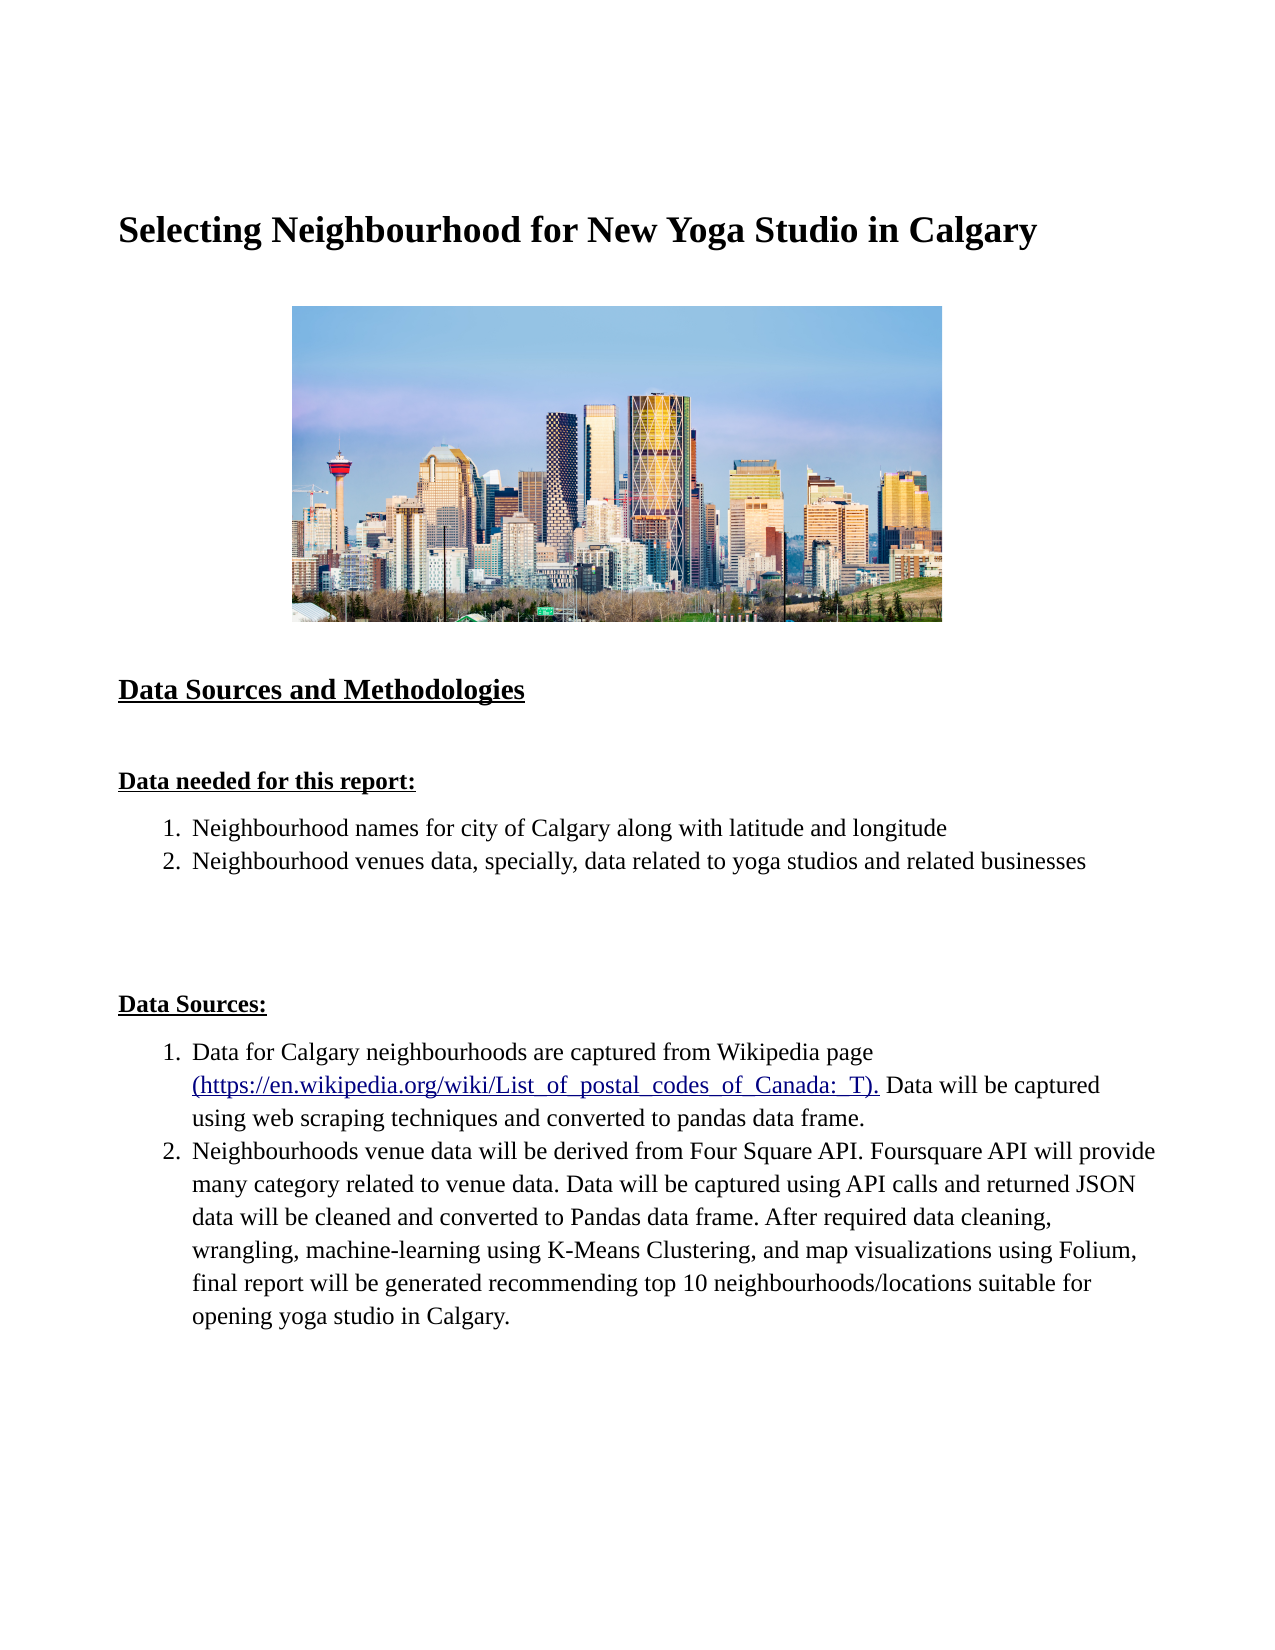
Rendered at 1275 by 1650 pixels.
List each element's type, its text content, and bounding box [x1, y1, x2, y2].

text Data needed for this report: [118, 766, 1157, 794]
subtitle Selecting Neighbourhood for New Yoga Studio in Calgary [118, 207, 1157, 251]
list Neighbourhoods venue data will be derived from Four Square API. Foursquare API will provide many category related to venue data. Data will be captured using API calls and returned JSON data will be cleaned and converted to Pandas data frame. After required data cleaning, wrangling, machine-learning using K-Means Clustering, and map visualizations using Folium, final report will be generated recommending top 10 neighbourhoods/locations suitable for opening yoga studio in Calgary. [162, 1136, 1157, 1330]
subtitle Data Sources and Methodologies [118, 672, 1157, 706]
list Neighbourhood names for city of Calgary along with latitude and longitude [162, 813, 1157, 842]
list Neighbourhood venues data, specially, data related to yoga studios and related businesses [162, 846, 1157, 875]
text Data Sources: [118, 989, 1157, 1018]
list Data for Calgary neighbourhoods are captured from Wikipedia page (https://en.wikipedia.org/wiki/List_of_postal_codes_of_Canada:_T). Data will be captured using web scraping techniques and converted to pandas data frame. [162, 1037, 1157, 1132]
picture [292, 306, 943, 622]
